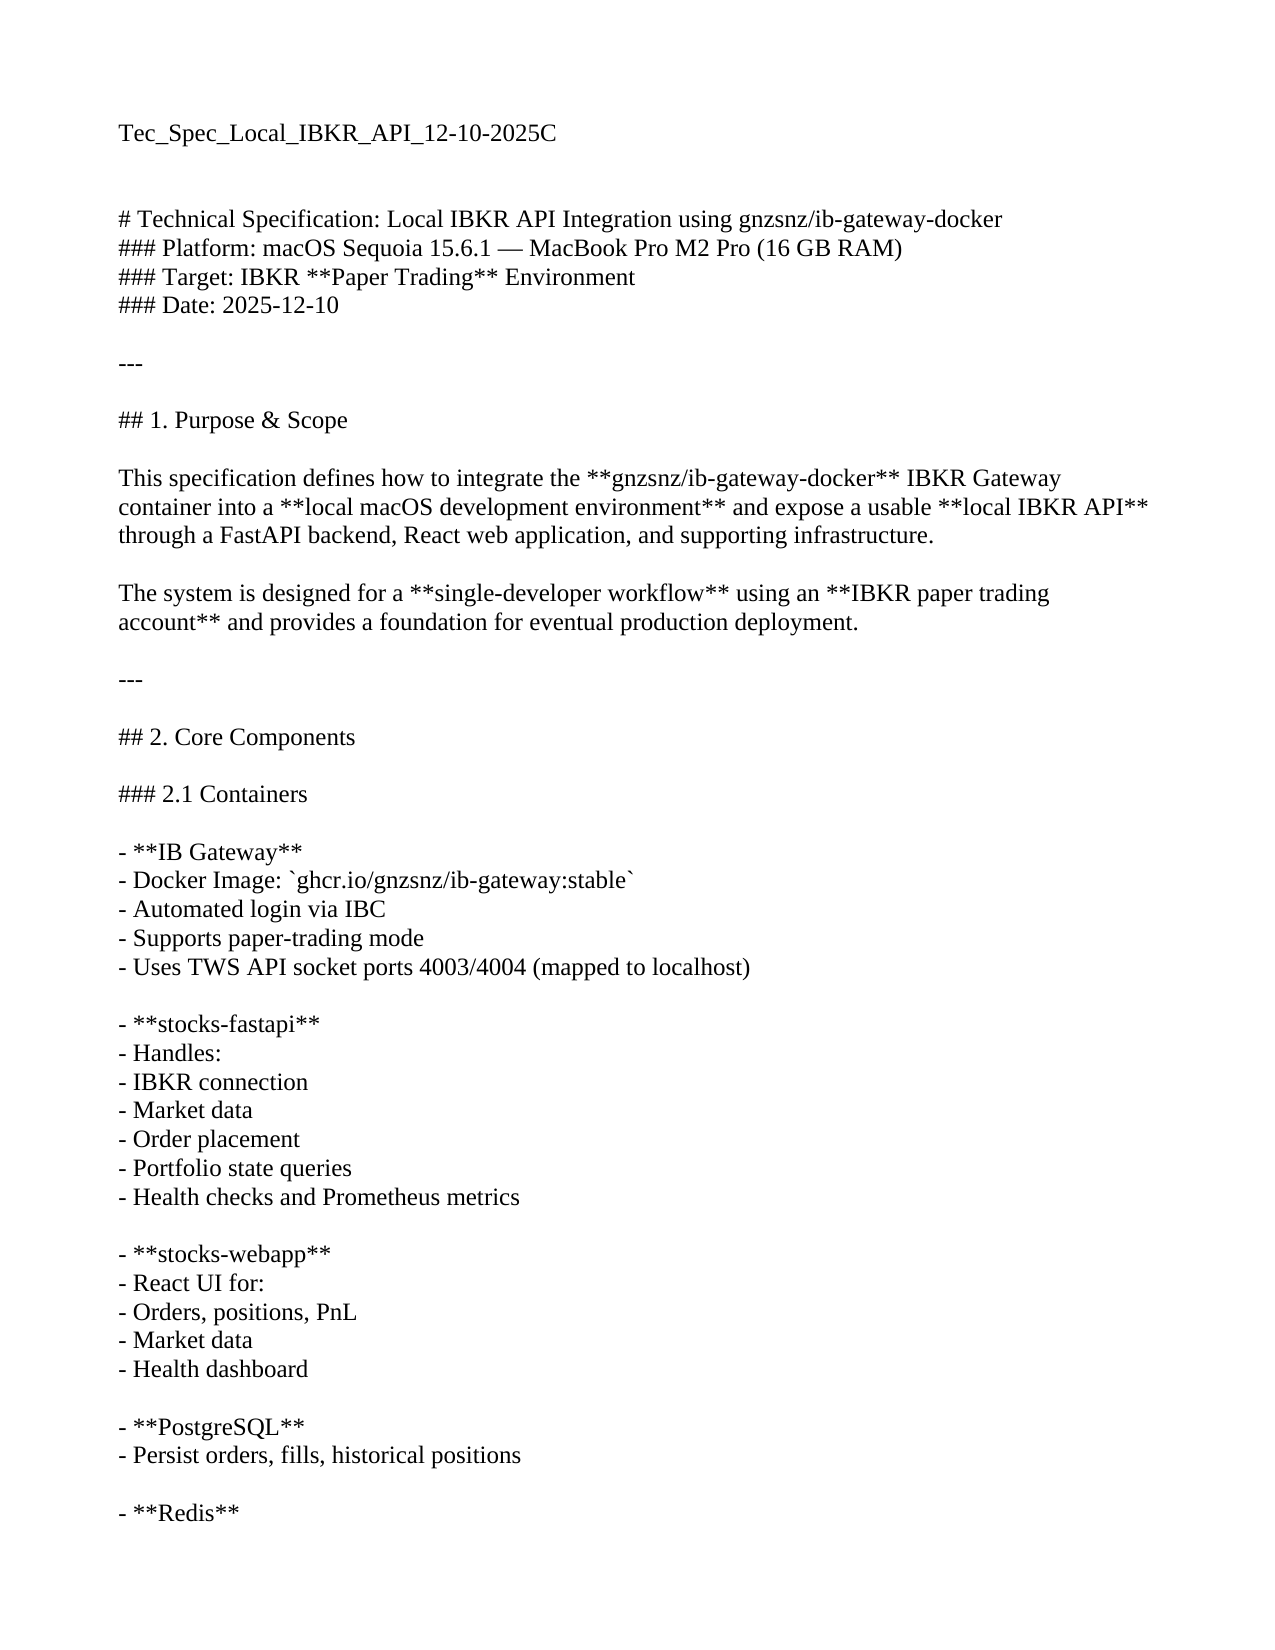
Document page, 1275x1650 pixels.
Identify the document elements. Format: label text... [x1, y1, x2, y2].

text --- [118, 664, 1157, 693]
text - Order placement [118, 1124, 1157, 1153]
text - Market data [118, 1096, 1157, 1124]
text --- [118, 348, 1157, 377]
text This specification defines how to integrate the **gnzsnz/ib-gateway-docker** IBKR Gateway container into a **local macOS development environment** and expose a usable **local IBKR API** through a FastAPI backend, React web application, and supporting infrastructure. [118, 463, 1157, 549]
text - **Redis** [118, 1498, 1157, 1527]
text - Handles: [118, 1038, 1157, 1067]
text ### 2.1 Containers [118, 779, 1157, 808]
text - Portfolio state queries [118, 1153, 1157, 1182]
text ### Target: IBKR **Paper Trading** Environment [118, 262, 1157, 291]
text ### Platform: macOS Sequoia 15.6.1 — MacBook Pro M2 Pro (16 GB RAM) [118, 233, 1157, 262]
text - **stocks-fastapi** [118, 1009, 1157, 1038]
text ## 2. Core Components [118, 722, 1157, 751]
text - **IB Gateway** [118, 837, 1157, 866]
text - Health dashboard [118, 1354, 1157, 1383]
text - Docker Image: `ghcr.io/gnzsnz/ib-gateway:stable` [118, 866, 1157, 894]
text - **stocks-webapp** [118, 1239, 1157, 1268]
text # Technical Specification: Local IBKR API Integration using gnzsnz/ib-gateway-docker [118, 204, 1157, 233]
text - Market data [118, 1326, 1157, 1354]
text - Supports paper-trading mode [118, 923, 1157, 952]
text The system is designed for a **single-developer workflow** using an **IBKR paper trading account** and provides a foundation for eventual production deployment. [118, 578, 1157, 636]
text - Automated login via IBC [118, 894, 1157, 923]
text - Health checks and Prometheus metrics [118, 1182, 1157, 1211]
text - **PostgreSQL** [118, 1412, 1157, 1441]
text ### Date: 2025-12-10 [118, 291, 1157, 319]
text - IBKR connection [118, 1067, 1157, 1096]
text Tec_Spec_Local_IBKR_API_12-10-2025C [118, 118, 1157, 147]
text - Orders, positions, PnL [118, 1297, 1157, 1326]
text - Persist orders, fills, historical positions [118, 1441, 1157, 1469]
text ## 1. Purpose & Scope [118, 406, 1157, 434]
text - Uses TWS API socket ports 4003/4004 (mapped to localhost) [118, 952, 1157, 981]
text - React UI for: [118, 1268, 1157, 1297]
